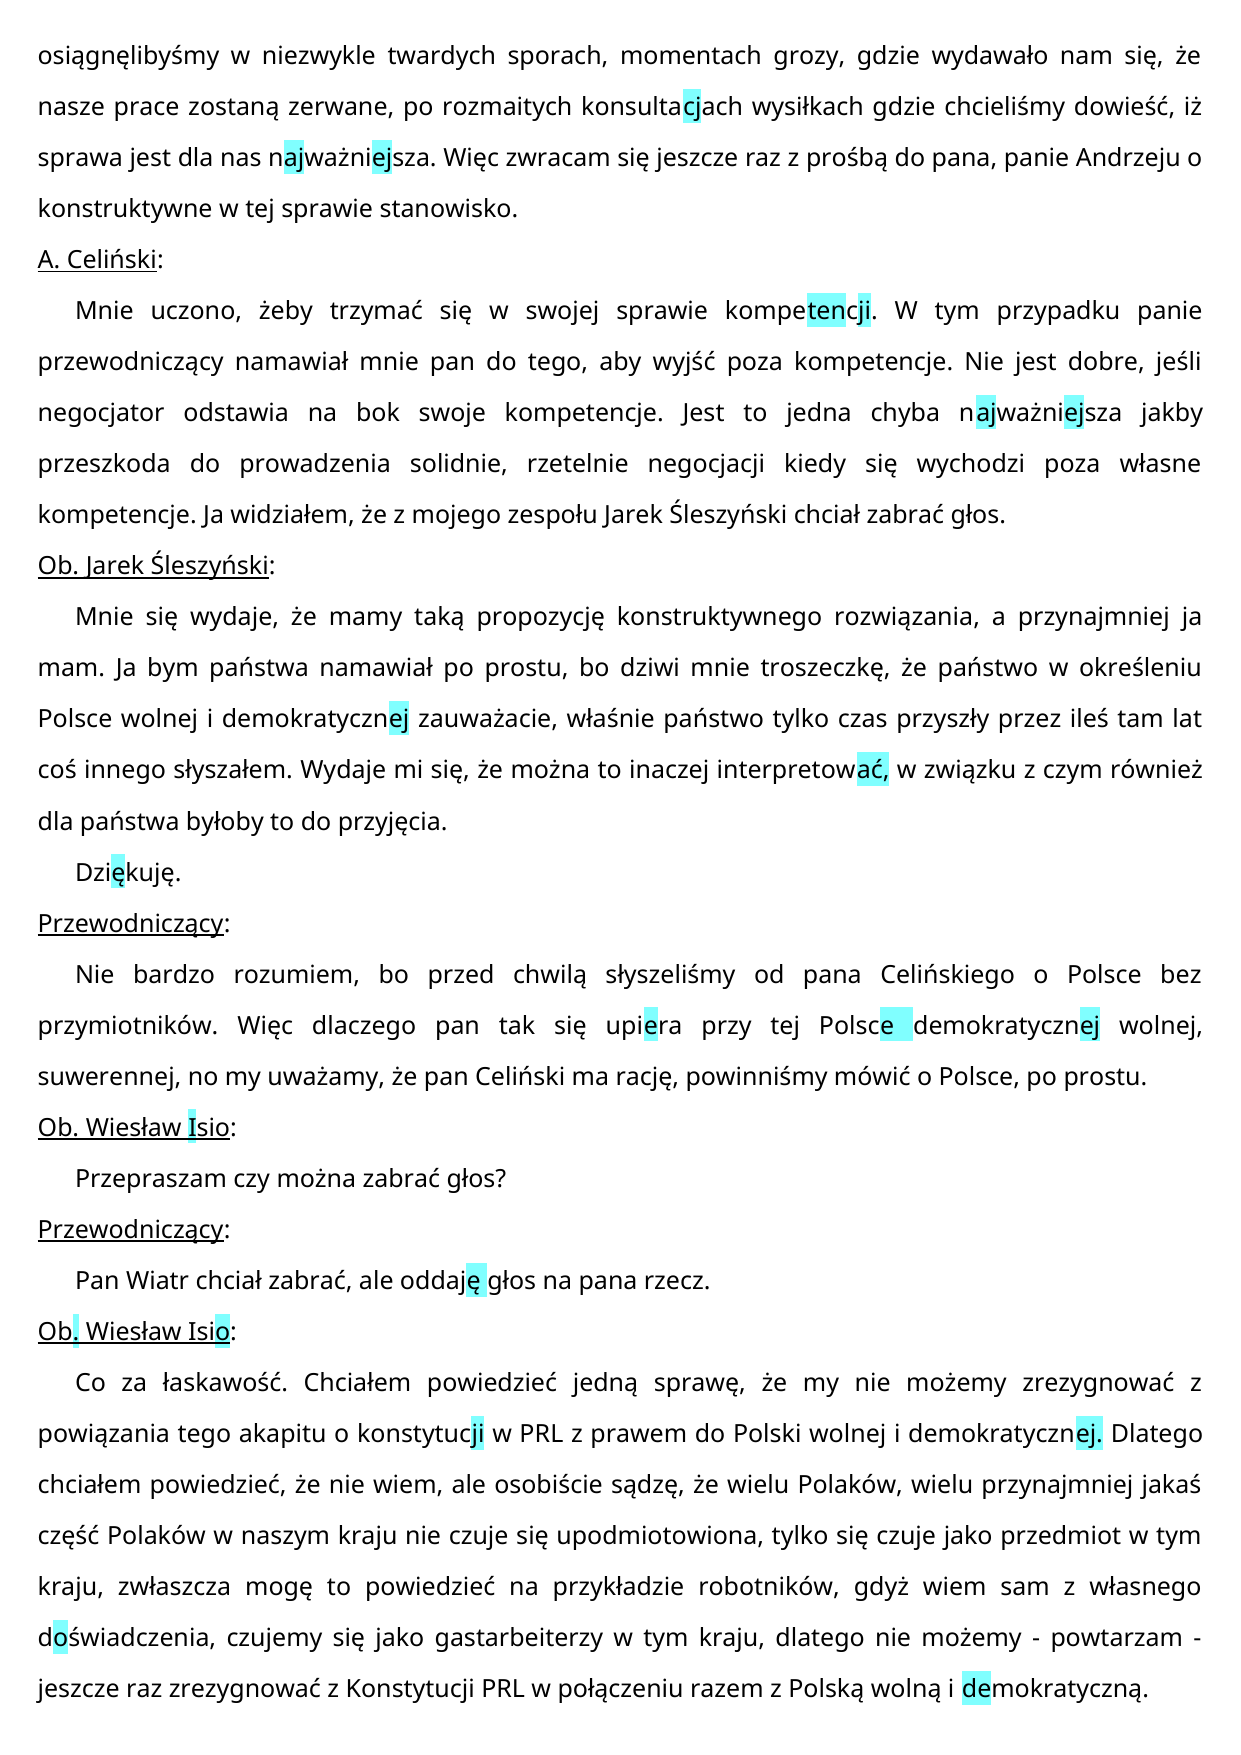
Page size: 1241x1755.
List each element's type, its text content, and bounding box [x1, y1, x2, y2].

text A. Celiński: [37, 242, 1203, 276]
text Co za łaskawość. Chciałem powiedzieć jedną sprawę, że my nie możemy zrezygnować z powiązania tego akapitu o konstytucji w PRL z prawem do Polski wolnej i demokratycznej. Dlatego chciałem powiedzieć, że nie wiem, ale osobiście sądzę, że wielu Polaków, wielu przynajmniej jakaś część Polaków w naszym kraju nie czuje się upodmiotowiona, tylko się czuje jako przedmiot w tym kraju, zwłaszcza mogę to powiedzieć na przykładzie robotników, gdyż wiem sam z własnego doświadczenia, czujemy się jako gastarbeiterzy w tym kraju, dlatego nie możemy - powtarzam - jeszcze raz zrezygnować z Konstytucji PRL w połączeniu razem z Polską wolną i demokratyczną. [37, 1364, 1203, 1705]
text Przewodniczący: [37, 905, 1203, 939]
text osiągnęlibyśmy w niezwykle twardych sporach, momentach grozy, gdzie wydawało nam się, że nasze prace zostaną zerwane, po rozmaitych konsultacjach wysiłkach gdzie chcieliśmy dowieść, iż sprawa jest dla nas najważniejsza. Więc zwracam się jeszcze raz z prośbą do pana, panie Andrzeju o konstruktywne w tej sprawie stanowisko. [37, 37, 1203, 225]
text Przepraszam czy można zabrać głos? [37, 1160, 1203, 1194]
text Przewodniczący: [37, 1211, 1203, 1246]
text Nie bardzo rozumiem, bo przed chwilą słyszeliśmy od pana Celińskiego o Polsce bez przymiotników. Więc dlaczego pan tak się upiera przy tej Polsce demokratycznej wolnej, suwerennej, no my uważamy, że pan Celiński ma rację, powinniśmy mówić o Polsce, po prostu. [37, 956, 1203, 1092]
text Ob. Wiesław Isio: [37, 1313, 1203, 1348]
text Dziękuję. [37, 854, 1203, 888]
text Mnie się wydaje, że mamy taką propozycję konstruktywnego rozwiązania, a przynajmniej ja mam. Ja bym państwa namawiał po prostu, bo dziwi mnie troszeczkę, że państwo w określeniu Polsce wolnej i demokratycznej zauważacie, właśnie państwo tylko czas przyszły przez ileś tam lat coś innego słyszałem. Wydaje mi się, że można to inaczej interpretować, w związku z czym również dla państwa byłoby to do przyjęcia. [37, 599, 1203, 837]
text Mnie uczono, żeby trzymać się w swojej sprawie kompetencji. W tym przypadku panie przewodniczący namawiał mnie pan do tego, aby wyjść poza kompetencje. Nie jest dobre, jeśli negocjator odstawia na bok swoje kompetencje. Jest to jedna chyba najważniejsza jakby przeszkoda do prowadzenia solidnie, rzetelnie negocjacji kiedy się wychodzi poza własne kompetencje. Ja widziałem, że z mojego zespołu Jarek Śleszyński chciał zabrać głos. [37, 293, 1203, 531]
text Ob. Wiesław Isio: [37, 1109, 1203, 1143]
text Ob. Jarek Śleszyński: [37, 548, 1203, 582]
text Pan Wiatr chciał zabrać, ale oddaję głos na pana rzecz. [37, 1262, 1203, 1297]
